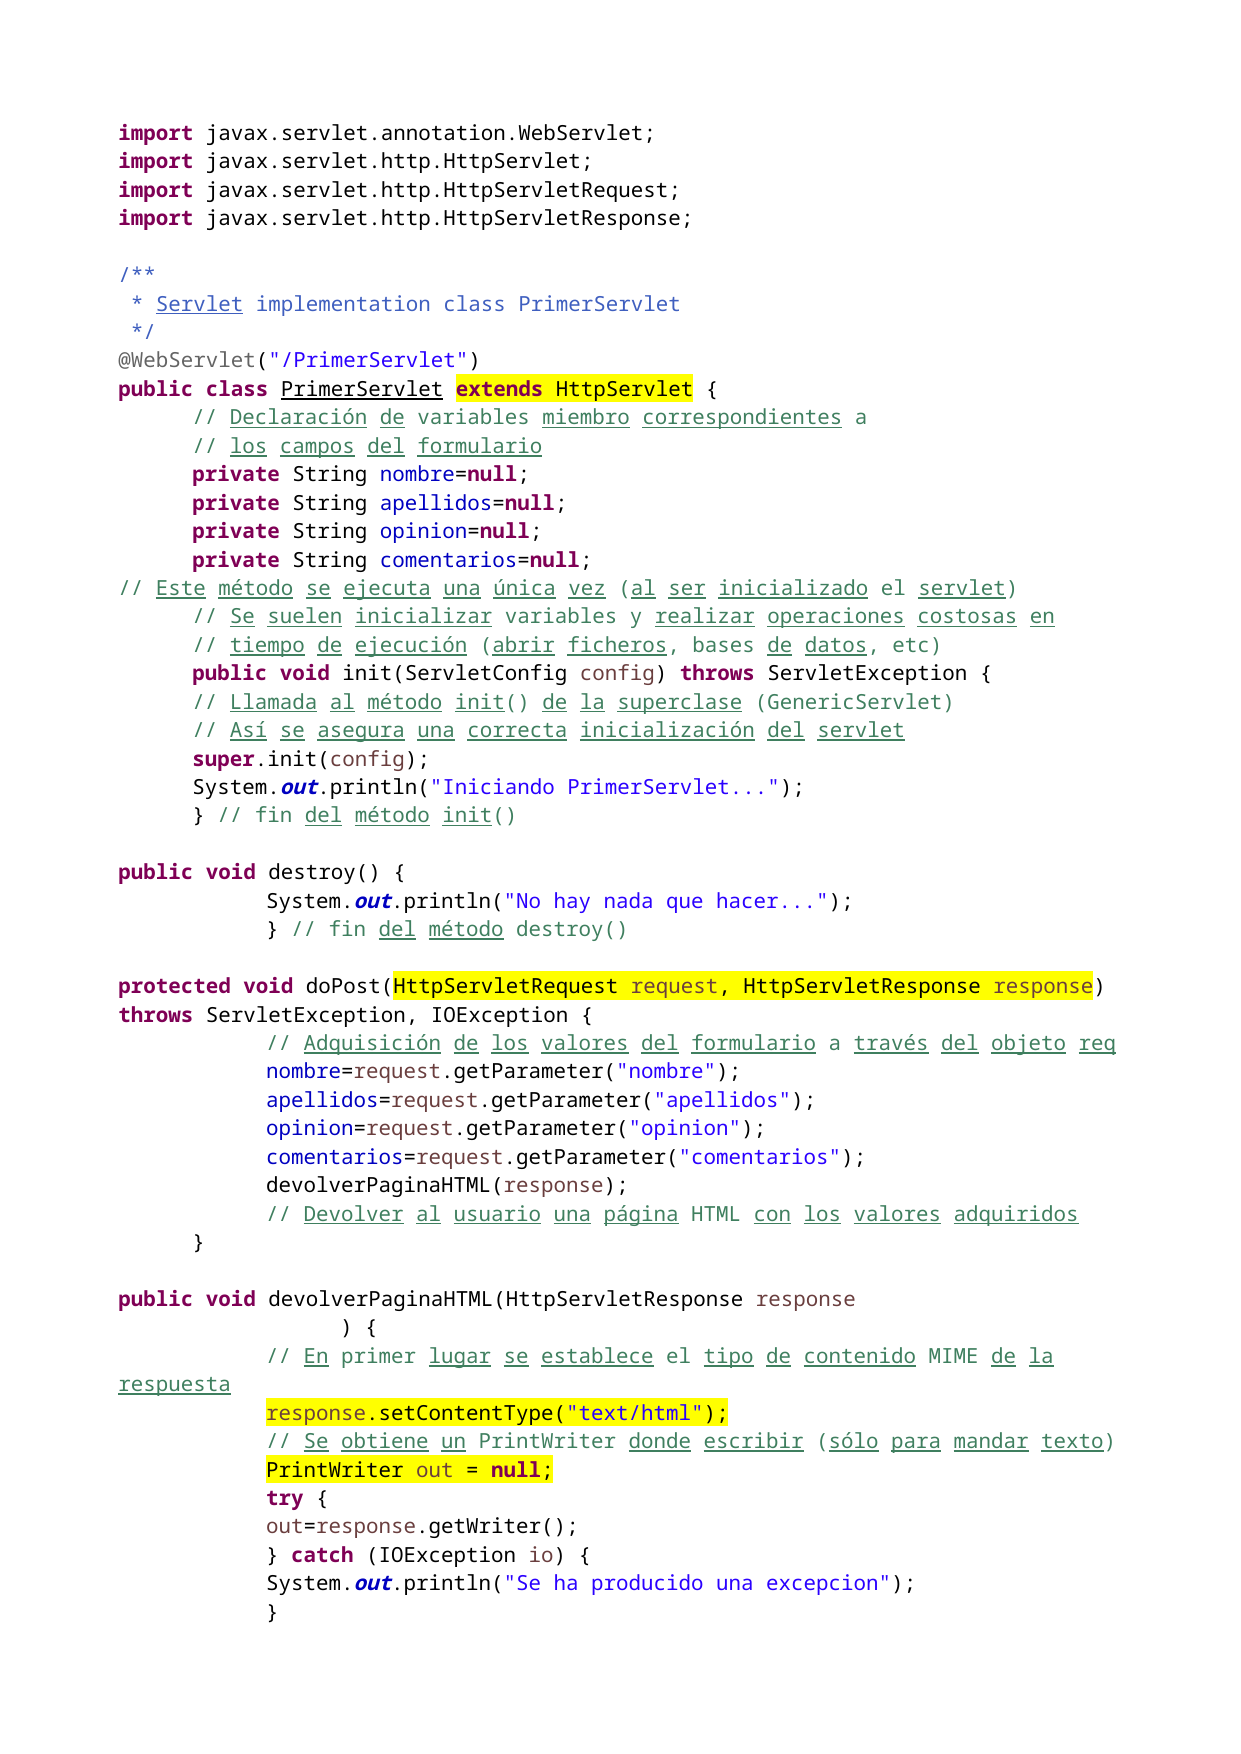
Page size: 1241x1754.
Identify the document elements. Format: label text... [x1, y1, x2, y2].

text } [118, 1227, 1122, 1256]
text // En primer lugar se establece el tipo de contenido MIME de la respuesta [118, 1341, 1122, 1398]
text response.setContentType("text/html"); [118, 1398, 1122, 1426]
text import javax.servlet.http.HttpServlet; [118, 147, 1122, 175]
text PrintWriter out = null; [118, 1455, 1122, 1483]
text nombre=request.getParameter("nombre"); [118, 1057, 1122, 1085]
text public void devolverPaginaHTML(HttpServletResponse response [118, 1284, 1122, 1312]
text // Se suelen inicializar variables y realizar operaciones costosas en [118, 602, 1122, 630]
text // Este método se ejecuta una única vez (al ser inicializado el servlet) [118, 573, 1122, 602]
text private String opinion=null; [118, 516, 1122, 545]
text public void destroy() { [118, 857, 1122, 886]
text // los campos del formulario [118, 431, 1122, 459]
text } [118, 1597, 1122, 1625]
text opinion=request.getParameter("opinion"); [118, 1113, 1122, 1142]
text System.out.println("Se ha producido una excepcion"); [118, 1568, 1122, 1597]
text /** [118, 260, 1122, 289]
text protected void doPost(HttpServletRequest request, HttpServletResponse response) throws ServletException, IOException { [118, 971, 1122, 1028]
text comentarios=request.getParameter("comentarios"); [118, 1142, 1122, 1170]
text try { [118, 1483, 1122, 1512]
text * Servlet implementation class PrimerServlet [118, 289, 1122, 317]
text devolverPaginaHTML(response); [118, 1170, 1122, 1199]
text super.init(config); [118, 744, 1122, 772]
text import javax.servlet.http.HttpServletResponse; [118, 203, 1122, 232]
text out=response.getWriter(); [118, 1512, 1122, 1540]
text import javax.servlet.annotation.WebServlet; [118, 118, 1122, 147]
text private String comentarios=null; [118, 545, 1122, 573]
text */ [118, 317, 1122, 346]
text System.out.println("Iniciando PrimerServlet..."); [118, 772, 1122, 801]
text // Declaración de variables miembro correspondientes a [118, 402, 1122, 431]
text } // fin del método destroy() [118, 914, 1122, 943]
text } catch (IOException io) { [118, 1540, 1122, 1568]
text // Llamada al método init() de la superclase (GenericServlet) [118, 687, 1122, 715]
text private String nombre=null; [118, 459, 1122, 488]
text private String apellidos=null; [118, 488, 1122, 516]
text public void init(ServletConfig config) throws ServletException { [118, 658, 1122, 687]
text // Devolver al usuario una página HTML con los valores adquiridos [118, 1199, 1122, 1227]
text public class PrimerServlet extends HttpServlet { [118, 374, 1122, 402]
text apellidos=request.getParameter("apellidos"); [118, 1085, 1122, 1113]
text // Adquisición de los valores del formulario a través del objeto req [118, 1028, 1122, 1057]
text } // fin del método init() [118, 801, 1122, 829]
text System.out.println("No hay nada que hacer..."); [118, 886, 1122, 914]
text // tiempo de ejecución (abrir ficheros, bases de datos, etc) [118, 630, 1122, 658]
text // Se obtiene un PrintWriter donde escribir (sólo para mandar texto) [118, 1426, 1122, 1455]
text ) { [118, 1312, 1122, 1341]
text import javax.servlet.http.HttpServletRequest; [118, 175, 1122, 203]
text // Así se asegura una correcta inicialización del servlet [118, 715, 1122, 744]
text @WebServlet("/PrimerServlet") [118, 346, 1122, 374]
